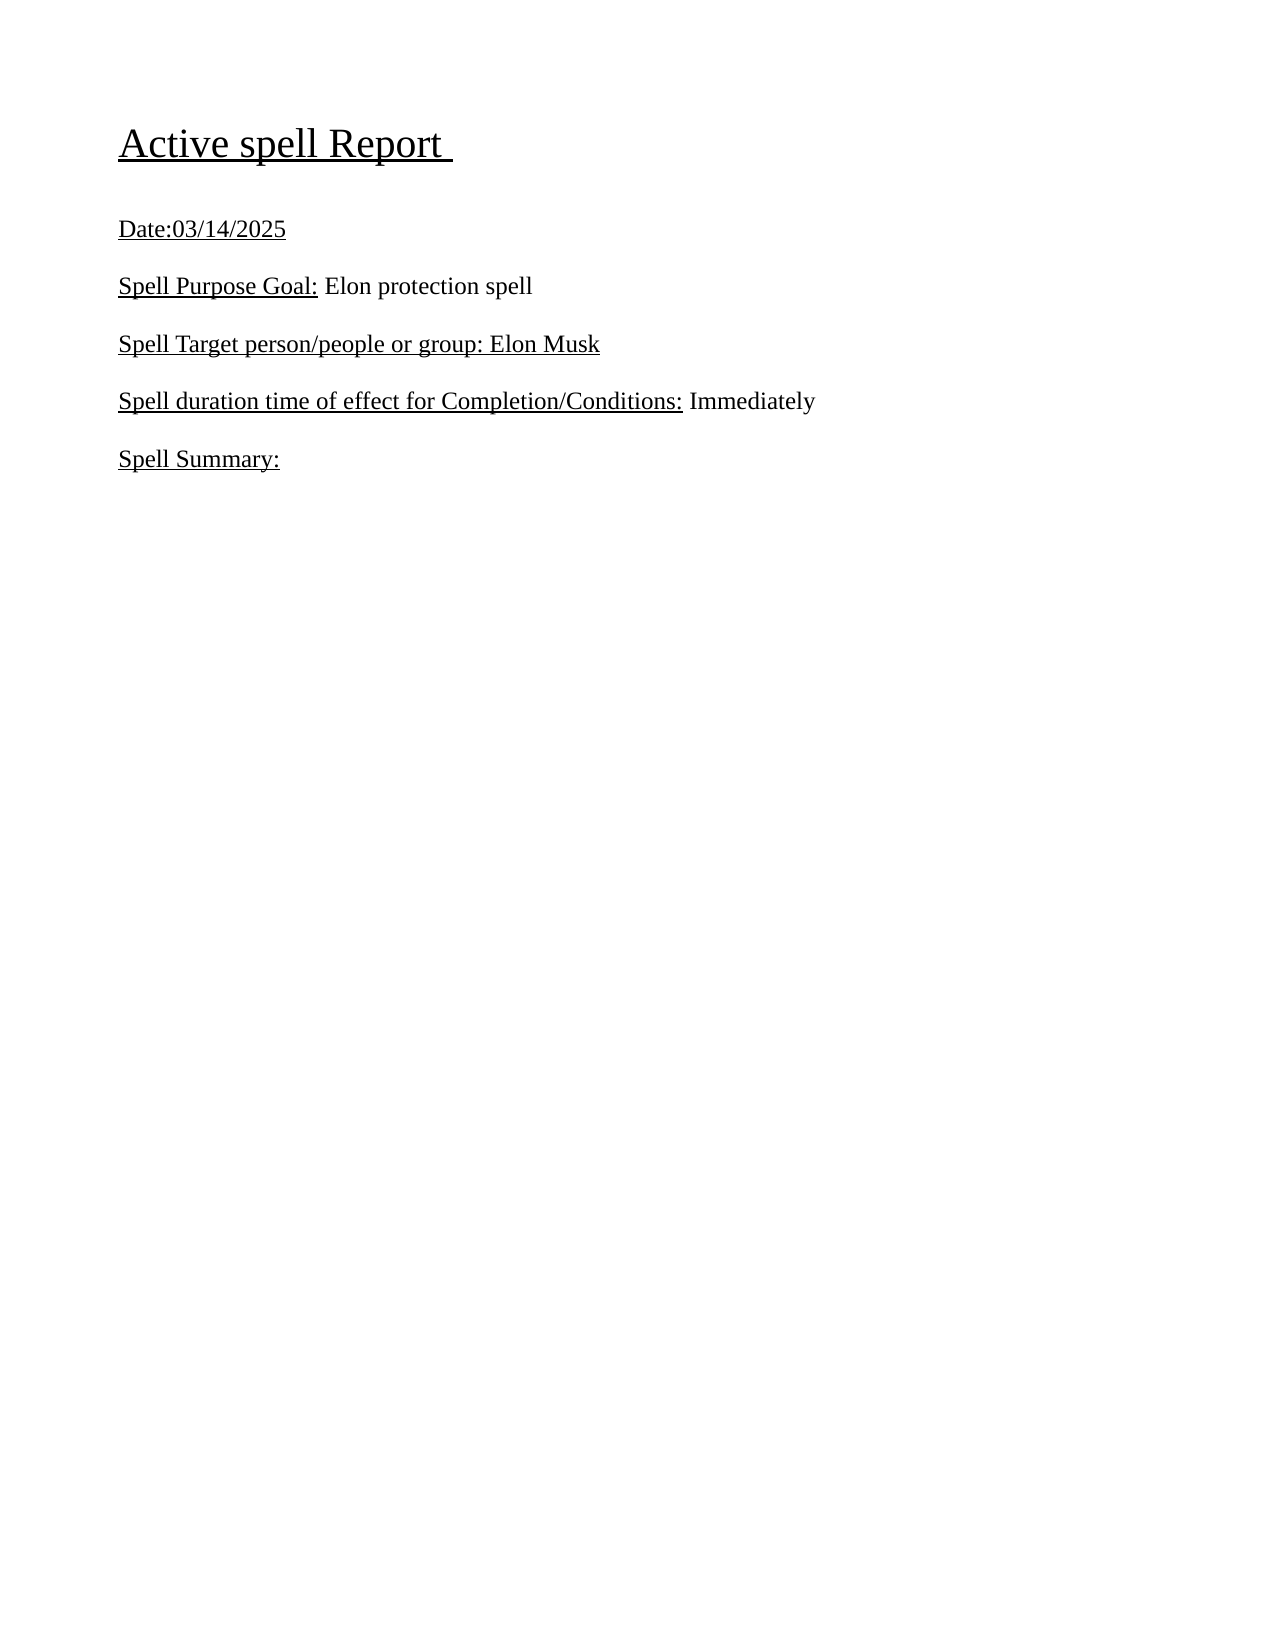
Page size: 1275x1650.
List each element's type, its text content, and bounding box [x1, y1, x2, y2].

text Active spell Report [118, 118, 1157, 166]
text Date:03/14/2025 [118, 214, 1157, 243]
text Spell duration time of effect for Completion/Conditions: Immediately [118, 386, 1157, 415]
text Spell Purpose Goal: Elon protection spell [118, 271, 1157, 300]
text Spell Summary: [118, 444, 1157, 473]
text Spell Target person/people or group: Elon Musk [118, 329, 1157, 358]
